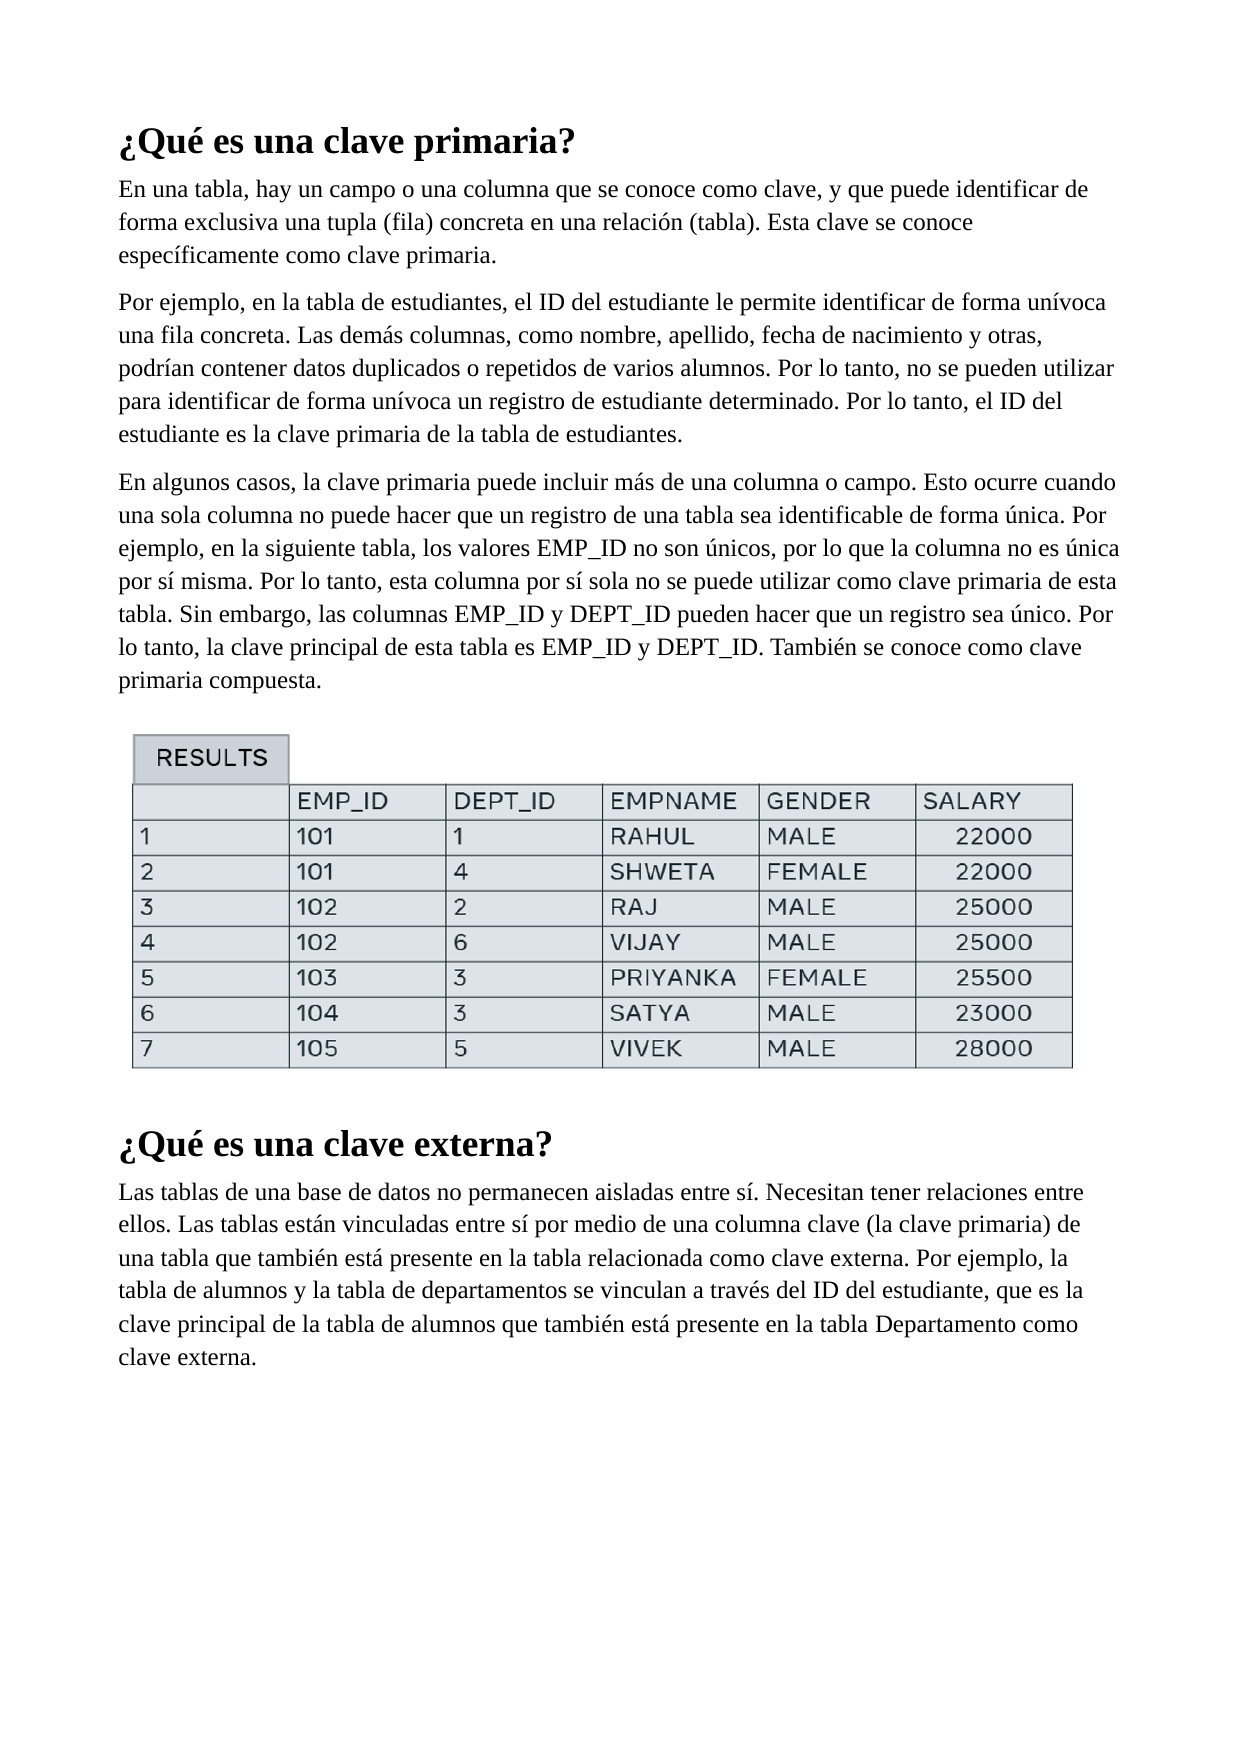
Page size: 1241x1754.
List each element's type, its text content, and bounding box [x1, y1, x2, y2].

subtitle ¿Qué es una clave primaria? [118, 118, 1122, 161]
text Por ejemplo, en la tabla de estudiantes, el ID del estudiante le permite identificar de forma unívoca una fila concreta. Las demás columnas, como nombre, apellido, fecha de nacimiento y otras, podrían contener datos duplicados o repetidos de varios alumnos. Por lo tanto, no se pueden utilizar para identificar de forma unívoca un registro de estudiante determinado. Por lo tanto, el ID del estudiante es la clave primaria de la tabla de estudiantes. [118, 287, 1122, 448]
picture [118, 712, 1088, 1082]
text En una tabla, hay un campo o una columna que se conoce como clave, y que puede identificar de forma exclusiva una tupla (fila) concreta en una relación (tabla). Esta clave se conoce específicamente como clave primaria. [118, 174, 1122, 268]
text Las tablas de una base de datos no permanecen aisladas entre sí. Necesitan tener relaciones entre ellos. Las tablas están vinculadas entre sí por medio de una columna clave (la clave primaria) de una tabla que también está presente en la tabla relacionada como clave externa. Por ejemplo, la tabla de alumnos y la tabla de departamentos se vinculan a través del ID del estudiante, que es la clave principal de la tabla de alumnos que también está presente en la tabla Departamento como clave externa. [118, 1177, 1122, 1370]
subtitle ¿Qué es una clave externa? [118, 1121, 1122, 1164]
text En algunos casos, la clave primaria puede incluir más de una columna o campo. Esto ocurre cuando una sola columna no puede hacer que un registro de una tabla sea identificable de forma única. Por ejemplo, en la siguiente tabla, los valores EMP_ID no son únicos, por lo que la columna no es única por sí misma. Por lo tanto, esta columna por sí sola no se puede utilizar como clave primaria de esta tabla. Sin embargo, las columnas EMP_ID y DEPT_ID pueden hacer que un registro sea único. Por lo tanto, la clave principal de esta tabla es EMP_ID y DEPT_ID. También se conoce como clave primaria compuesta. [118, 467, 1122, 694]
